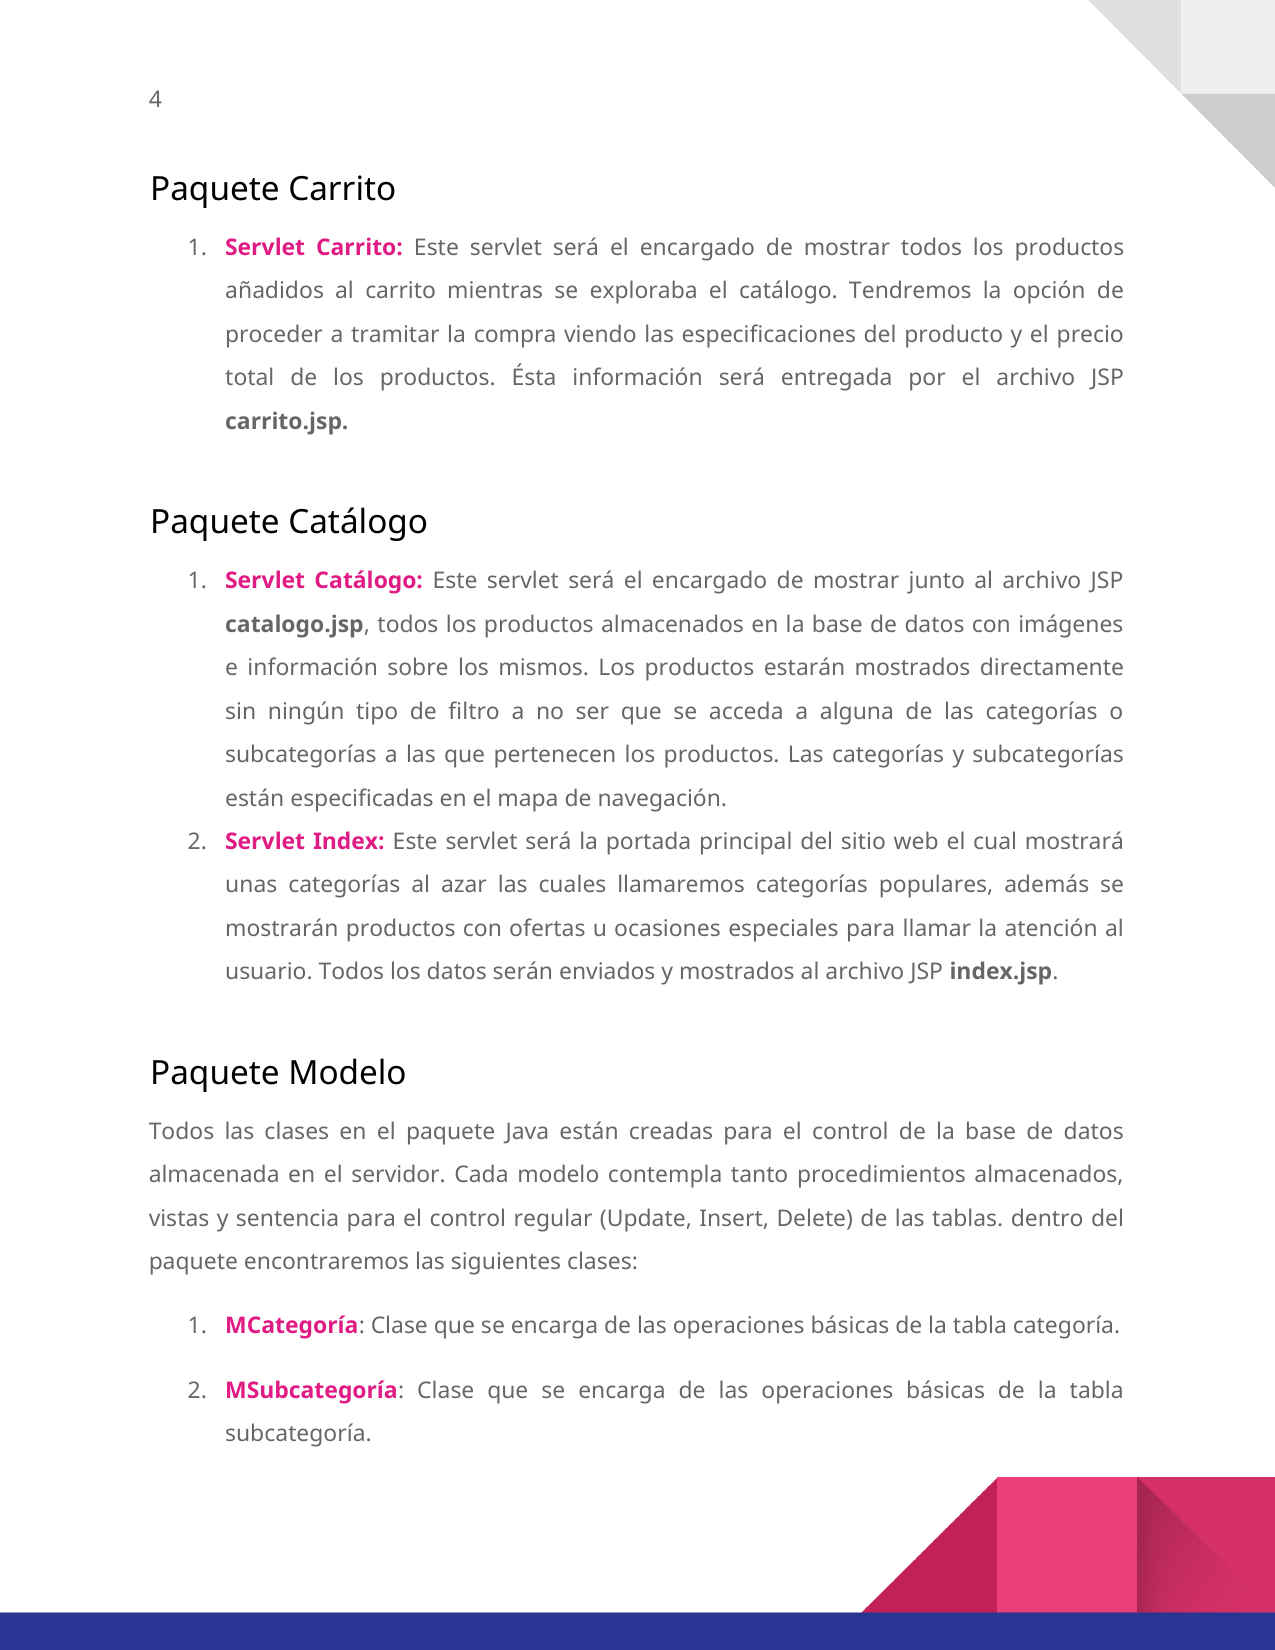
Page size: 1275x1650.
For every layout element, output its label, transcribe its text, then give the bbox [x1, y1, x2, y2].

subtitle Paquete Modelo [150, 1049, 1125, 1094]
text Todos las clases en el paquete Java están creadas para el control de la base de datos almacenada en el servidor. Cada modelo contempla tanto procedimientos almacenados, vistas y sentencia para el control regular (Update, Insert, Delete) de las tablas. dentro del paquete encontraremos las siguientes clases: [148, 1115, 1125, 1276]
subtitle Paquete Catálogo [150, 498, 1125, 543]
list MCategoría: Clase que se encarga de las operaciones básicas de la tabla categoría. [187, 1309, 1125, 1341]
picture [0, 1475, 1275, 1650]
list Servlet Index: Este servlet será la portada principal del sitio web el cual mostrará unas categorías al azar las cuales llamaremos categorías populares, además se mostrarán productos con ofertas u ocasiones especiales para llamar la atención al usuario. Todos los datos serán enviados y mostrados al archivo JSP index.jsp. [187, 825, 1125, 986]
list MSubcategoría: Clase que se encarga de las operaciones básicas de la tabla subcategoría. [187, 1374, 1125, 1448]
subtitle Paquete Carrito [150, 164, 1125, 210]
list Servlet Carrito: Este servlet será el encargado de mostrar todos los productos añadidos al carrito mientras se exploraba el catálogo. Tendremos la opción de proceder a tramitar la compra viendo las especificaciones del producto y el precio total de los productos. Ésta información será entregada por el archivo JSP carrito.jsp. [187, 231, 1125, 436]
picture [1087, 0, 1275, 188]
list Servlet Catálogo: Este servlet será el encargado de mostrar junto al archivo JSP catalogo.jsp, todos los productos almacenados en la base de datos con imágenes e información sobre los mismos. Los productos estarán mostrados directamente sin ningún tipo de filtro a no ser que se acceda a alguna de las categorías o subcategorías a las que pertenecen los productos. Las categorías y subcategorías están especificadas en el mapa de navegación. [187, 564, 1125, 813]
